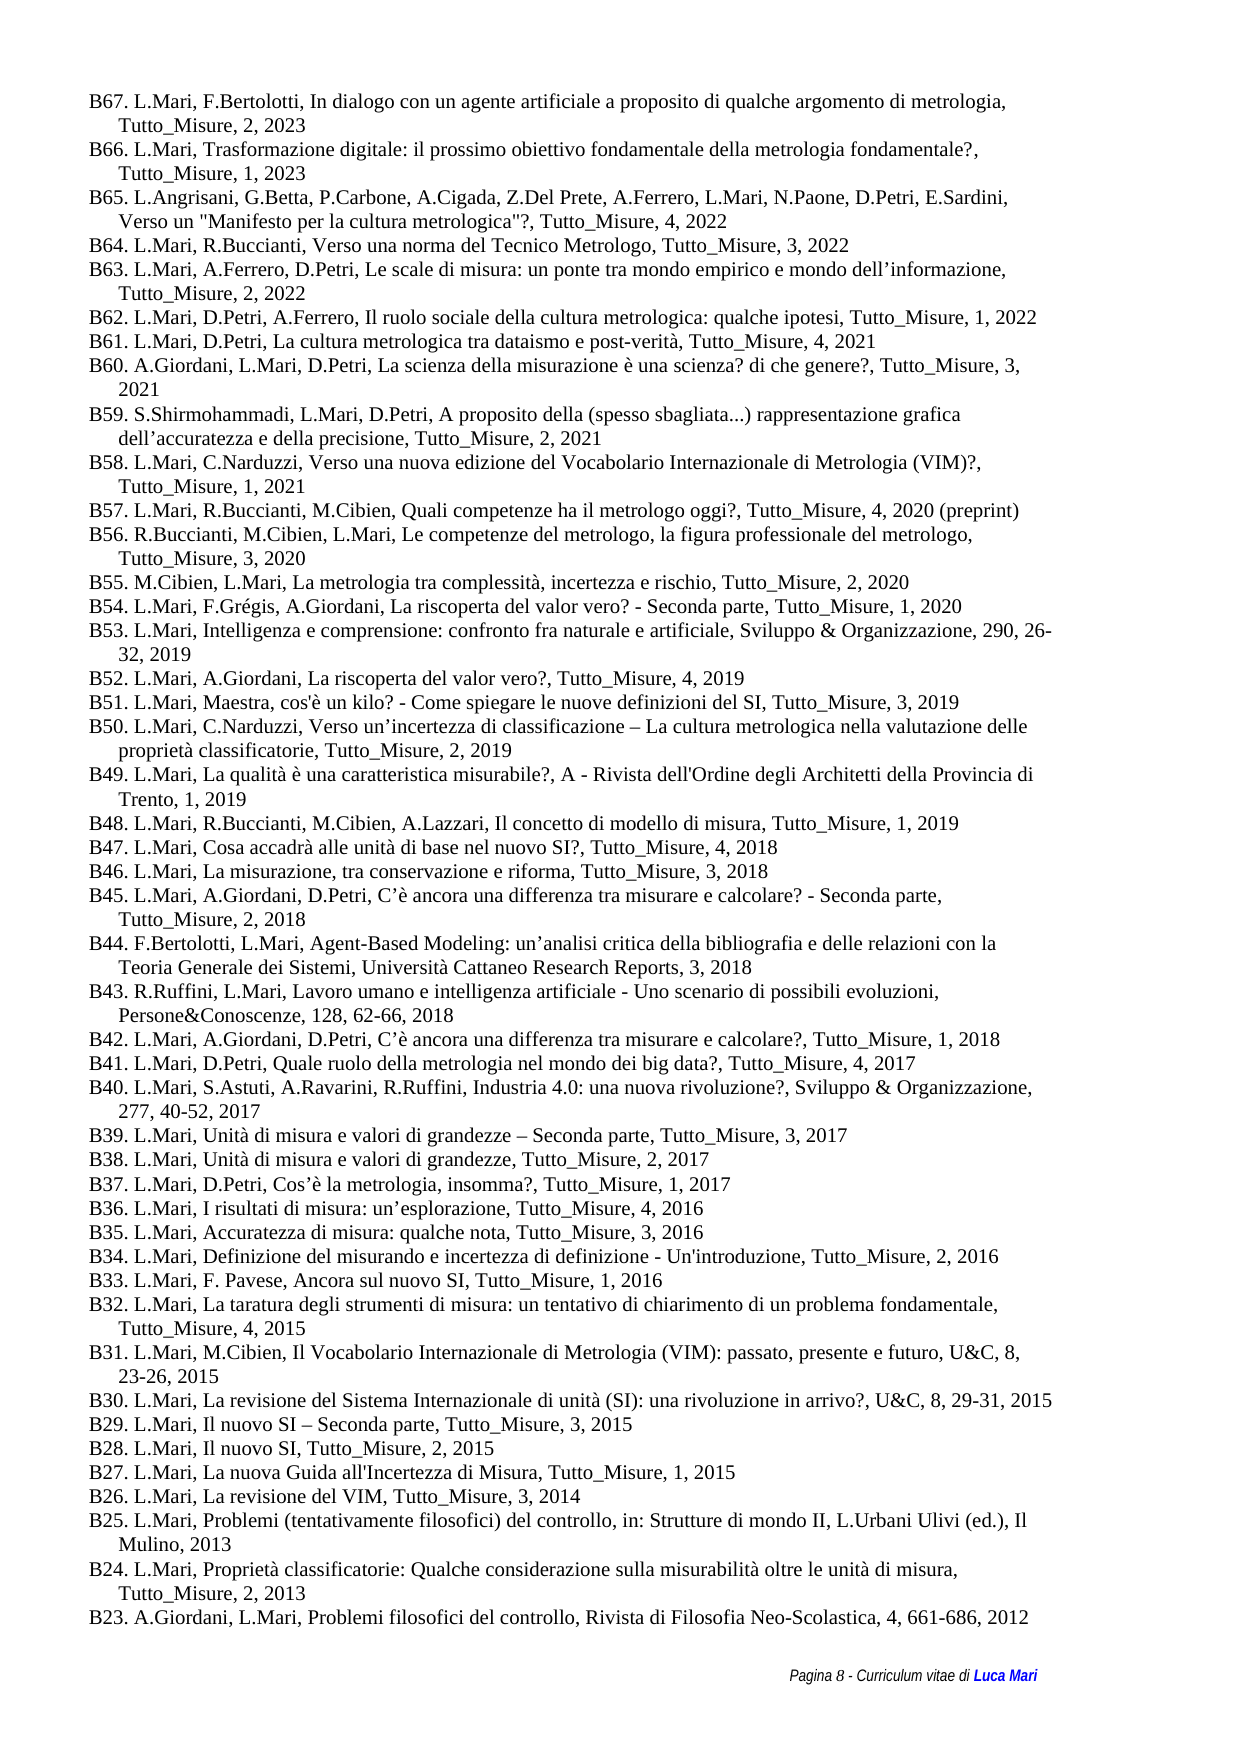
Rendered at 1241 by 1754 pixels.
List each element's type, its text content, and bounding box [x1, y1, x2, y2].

text B56. R.Buccianti, M.Cibien, L.Mari, Le competenze del metrologo, la figura professionale del metrologo, Tutto_Misure, 3, 2020 [89, 522, 1053, 570]
text B38. L.Mari, Unità di misura e valori di grandezze, Tutto_Misure, 2, 2017 [89, 1147, 1053, 1171]
text B47. L.Mari, Cosa accadrà alle unità di base nel nuovo SI?, Tutto_Misure, 4, 2018 [89, 834, 1053, 859]
text B39. L.Mari, Unità di misura e valori di grandezze – Seconda parte, Tutto_Misure, 3, 2017 [89, 1123, 1053, 1147]
text B42. L.Mari, A.Giordani, D.Petri, C’è ancora una differenza tra misurare e calcolare?, Tutto_Misure, 1, 2018 [89, 1027, 1053, 1051]
text B28. L.Mari, Il nuovo SI, Tutto_Misure, 2, 2015 [89, 1436, 1053, 1460]
text B27. L.Mari, La nuova Guida all'Incertezza di Misura, Tutto_Misure, 1, 2015 [89, 1460, 1053, 1484]
text B63. L.Mari, A.Ferrero, D.Petri, Le scale di misura: un ponte tra mondo empirico e mondo dell’informazione, Tutto_Misure, 2, 2022 [89, 257, 1053, 305]
text B66. L.Mari, Trasformazione digitale: il prossimo obiettivo fondamentale della metrologia fondamentale?, Tutto_Misure, 1, 2023 [89, 137, 1053, 185]
text B40. L.Mari, S.Astuti, A.Ravarini, R.Ruffini, Industria 4.0: una nuova rivoluzione?, Sviluppo & Organizzazione, 277, 40-52, 2017 [89, 1075, 1053, 1123]
text B31. L.Mari, M.Cibien, Il Vocabolario Internazionale di Metrologia (VIM): passato, presente e futuro, U&C, 8, 23-26, 2015 [89, 1340, 1053, 1388]
text B24. L.Mari, Proprietà classificatorie: Qualche considerazione sulla misurabilità oltre le unità di misura, Tutto_Misure, 2, 2013 [89, 1556, 1053, 1604]
text B65. L.Angrisani, G.Betta, P.Carbone, A.Cigada, Z.Del Prete, A.Ferrero, L.Mari, N.Paone, D.Petri, E.Sardini, Verso un "Manifesto per la cultura metrologica"?, Tutto_Misure, 4, 2022 [89, 185, 1053, 233]
text B29. L.Mari, Il nuovo SI – Seconda parte, Tutto_Misure, 3, 2015 [89, 1412, 1053, 1436]
text B46. L.Mari, La misurazione, tra conservazione e riforma, Tutto_Misure, 3, 2018 [89, 859, 1053, 883]
text B32. L.Mari, La taratura degli strumenti di misura: un tentativo di chiarimento di un problema fondamentale, Tutto_Misure, 4, 2015 [89, 1292, 1053, 1340]
text B25. L.Mari, Problemi (tentativamente filosofici) del controllo, in: Strutture di mondo II, L.Urbani Ulivi (ed.), Il Mulino, 2013 [89, 1508, 1053, 1556]
text B61. L.Mari, D.Petri, La cultura metrologica tra dataismo e post-verità, Tutto_Misure, 4, 2021 [89, 329, 1053, 353]
text B67. L.Mari, F.Bertolotti, In dialogo con un agente artificiale a proposito di qualche argomento di metrologia, Tutto_Misure, 2, 2023 [89, 89, 1053, 137]
text B49. L.Mari, La qualità è una caratteristica misurabile?, A - Rivista dell'Ordine degli Architetti della Provincia di Trento, 1, 2019 [89, 762, 1053, 811]
text B41. L.Mari, D.Petri, Quale ruolo della metrologia nel mondo dei big data?, Tutto_Misure, 4, 2017 [89, 1051, 1053, 1075]
text B50. L.Mari, C.Narduzzi, Verso un’incertezza di classificazione – La cultura metrologica nella valutazione delle proprietà classificatorie, Tutto_Misure, 2, 2019 [89, 714, 1053, 762]
text B34. L.Mari, Definizione del misurando e incertezza di definizione - Un'introduzione, Tutto_Misure, 2, 2016 [89, 1244, 1053, 1268]
text B45. L.Mari, A.Giordani, D.Petri, C’è ancora una differenza tra misurare e calcolare? - Seconda parte, Tutto_Misure, 2, 2018 [89, 883, 1053, 931]
text B55. M.Cibien, L.Mari, La metrologia tra complessità, incertezza e rischio, Tutto_Misure, 2, 2020 [89, 570, 1053, 594]
text B43. R.Ruffini, L.Mari, Lavoro umano e intelligenza artificiale - Uno scenario di possibili evoluzioni, Persone&Conoscenze, 128, 62-66, 2018 [89, 979, 1053, 1027]
text B44. F.Bertolotti, L.Mari, Agent-Based Modeling: un’analisi critica della bibliografia e delle relazioni con la Teoria Generale dei Sistemi, Università Cattaneo Research Reports, 3, 2018 [89, 931, 1053, 979]
text B62. L.Mari, D.Petri, A.Ferrero, Il ruolo sociale della cultura metrologica: qualche ipotesi, Tutto_Misure, 1, 2022 [89, 305, 1053, 329]
text B54. L.Mari, F.Grégis, A.Giordani, La riscoperta del valor vero? - Seconda parte, Tutto_Misure, 1, 2020 [89, 594, 1053, 618]
text B58. L.Mari, C.Narduzzi, Verso una nuova edizione del Vocabolario Internazionale di Metrologia (VIM)?, Tutto_Misure, 1, 2021 [89, 449, 1053, 498]
text B51. L.Mari, Maestra, cos'è un kilo? - Come spiegare le nuove definizioni del SI, Tutto_Misure, 3, 2019 [89, 690, 1053, 714]
text B60. A.Giordani, L.Mari, D.Petri, La scienza della misurazione è una scienza? di che genere?, Tutto_Misure, 3, 2021 [89, 353, 1053, 401]
text B59. S.Shirmohammadi, L.Mari, D.Petri, A proposito della (spesso sbagliata...) rappresentazione grafica dell’accuratezza e della precisione, Tutto_Misure, 2, 2021 [89, 401, 1053, 449]
text B36. L.Mari, I risultati di misura: un’esplorazione, Tutto_Misure, 4, 2016 [89, 1196, 1053, 1219]
text B26. L.Mari, La revisione del VIM, Tutto_Misure, 3, 2014 [89, 1484, 1053, 1508]
text B33. L.Mari, F. Pavese, Ancora sul nuovo SI, Tutto_Misure, 1, 2016 [89, 1268, 1053, 1292]
text B30. L.Mari, La revisione del Sistema Internazionale di unità (SI): una rivoluzione in arrivo?, U&C, 8, 29-31, 2015 [89, 1388, 1053, 1412]
text B57. L.Mari, R.Buccianti, M.Cibien, Quali competenze ha il metrologo oggi?, Tutto_Misure, 4, 2020 (preprint) [89, 498, 1053, 522]
text B53. L.Mari, Intelligenza e comprensione: confronto fra naturale e artificiale, Sviluppo & Organizzazione, 290, 26-32, 2019 [89, 618, 1053, 666]
text B48. L.Mari, R.Buccianti, M.Cibien, A.Lazzari, Il concetto di modello di misura, Tutto_Misure, 1, 2019 [89, 811, 1053, 834]
text B23. A.Giordani, L.Mari, Problemi filosofici del controllo, Rivista di Filosofia Neo-Scolastica, 4, 661-686, 2012 [89, 1604, 1053, 1629]
text B64. L.Mari, R.Buccianti, Verso una norma del Tecnico Metrologo, Tutto_Misure, 3, 2022 [89, 233, 1053, 257]
text B35. L.Mari, Accuratezza di misura: qualche nota, Tutto_Misure, 3, 2016 [89, 1219, 1053, 1244]
text B52. L.Mari, A.Giordani, La riscoperta del valor vero?, Tutto_Misure, 4, 2019 [89, 666, 1053, 690]
text B37. L.Mari, D.Petri, Cos’è la metrologia, insomma?, Tutto_Misure, 1, 2017 [89, 1171, 1053, 1196]
